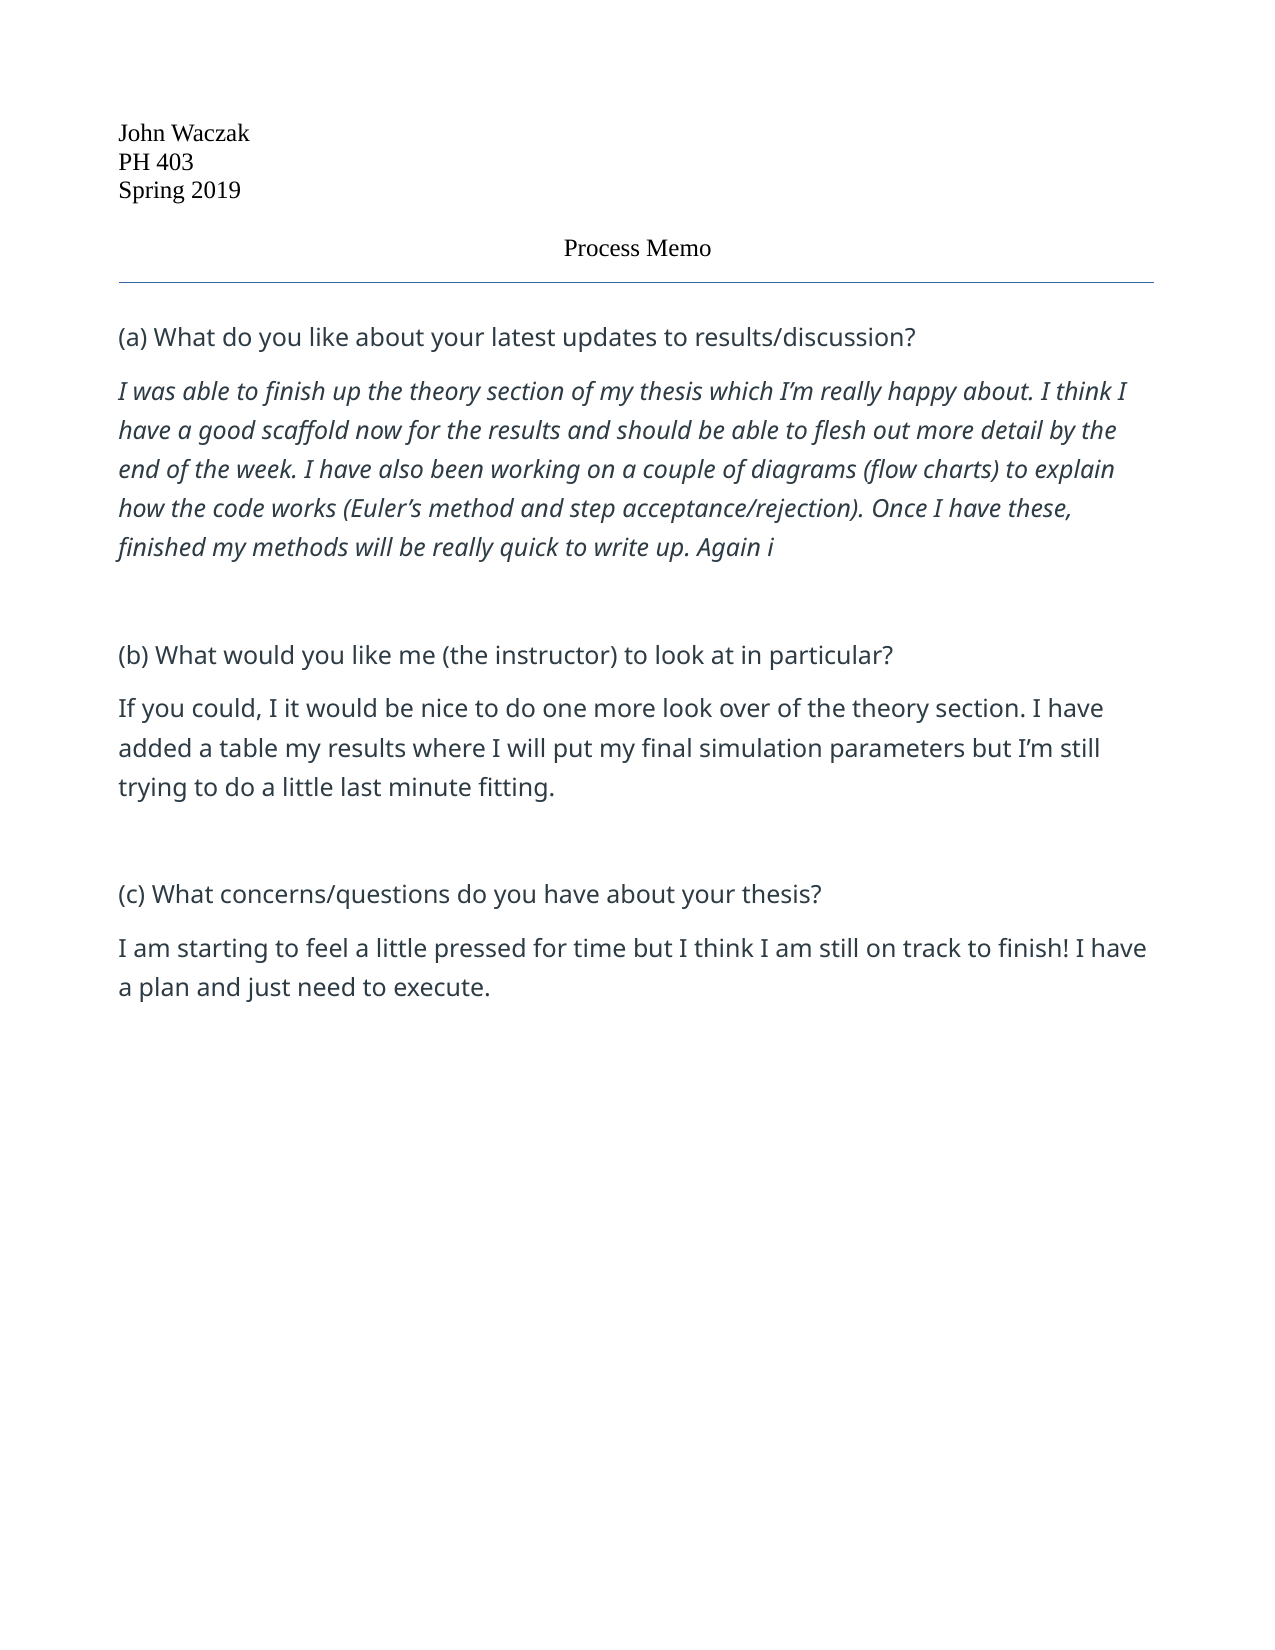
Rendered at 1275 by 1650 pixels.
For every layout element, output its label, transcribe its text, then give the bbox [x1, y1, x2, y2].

text I am starting to feel a little pressed for time but I think I am still on track to finish! I have a plan and just need to execute. [118, 931, 1157, 1004]
text If you could, I it would be nice to do one more look over of the theory section. I have added a table my results where I will put my final simulation parameters but I’m still trying to do a little last minute fitting. [118, 691, 1157, 803]
text Spring 2019 [118, 176, 1157, 204]
text John Waczak [118, 118, 1157, 147]
text (b) What would you like me (the instructor) to look at in particular? [118, 637, 1157, 671]
text I was able to finish up the theory section of my thesis which I’m really happy about. I think I have a good scaffold now for the results and should be able to flesh out more detail by the end of the week. I have also been working on a couple of diagrams (flow charts) to explain how the code works (Euler’s method and step acceptance/rejection). Once I have these, finished my methods will be really quick to write up. Again i [118, 373, 1157, 564]
text PH 403 [118, 147, 1157, 176]
text (a) What do you like about your latest updates to results/discussion? [118, 319, 1157, 353]
text (c) What concerns/questions do you have about your thesis? [118, 877, 1157, 911]
text Process Memo [118, 233, 1157, 262]
